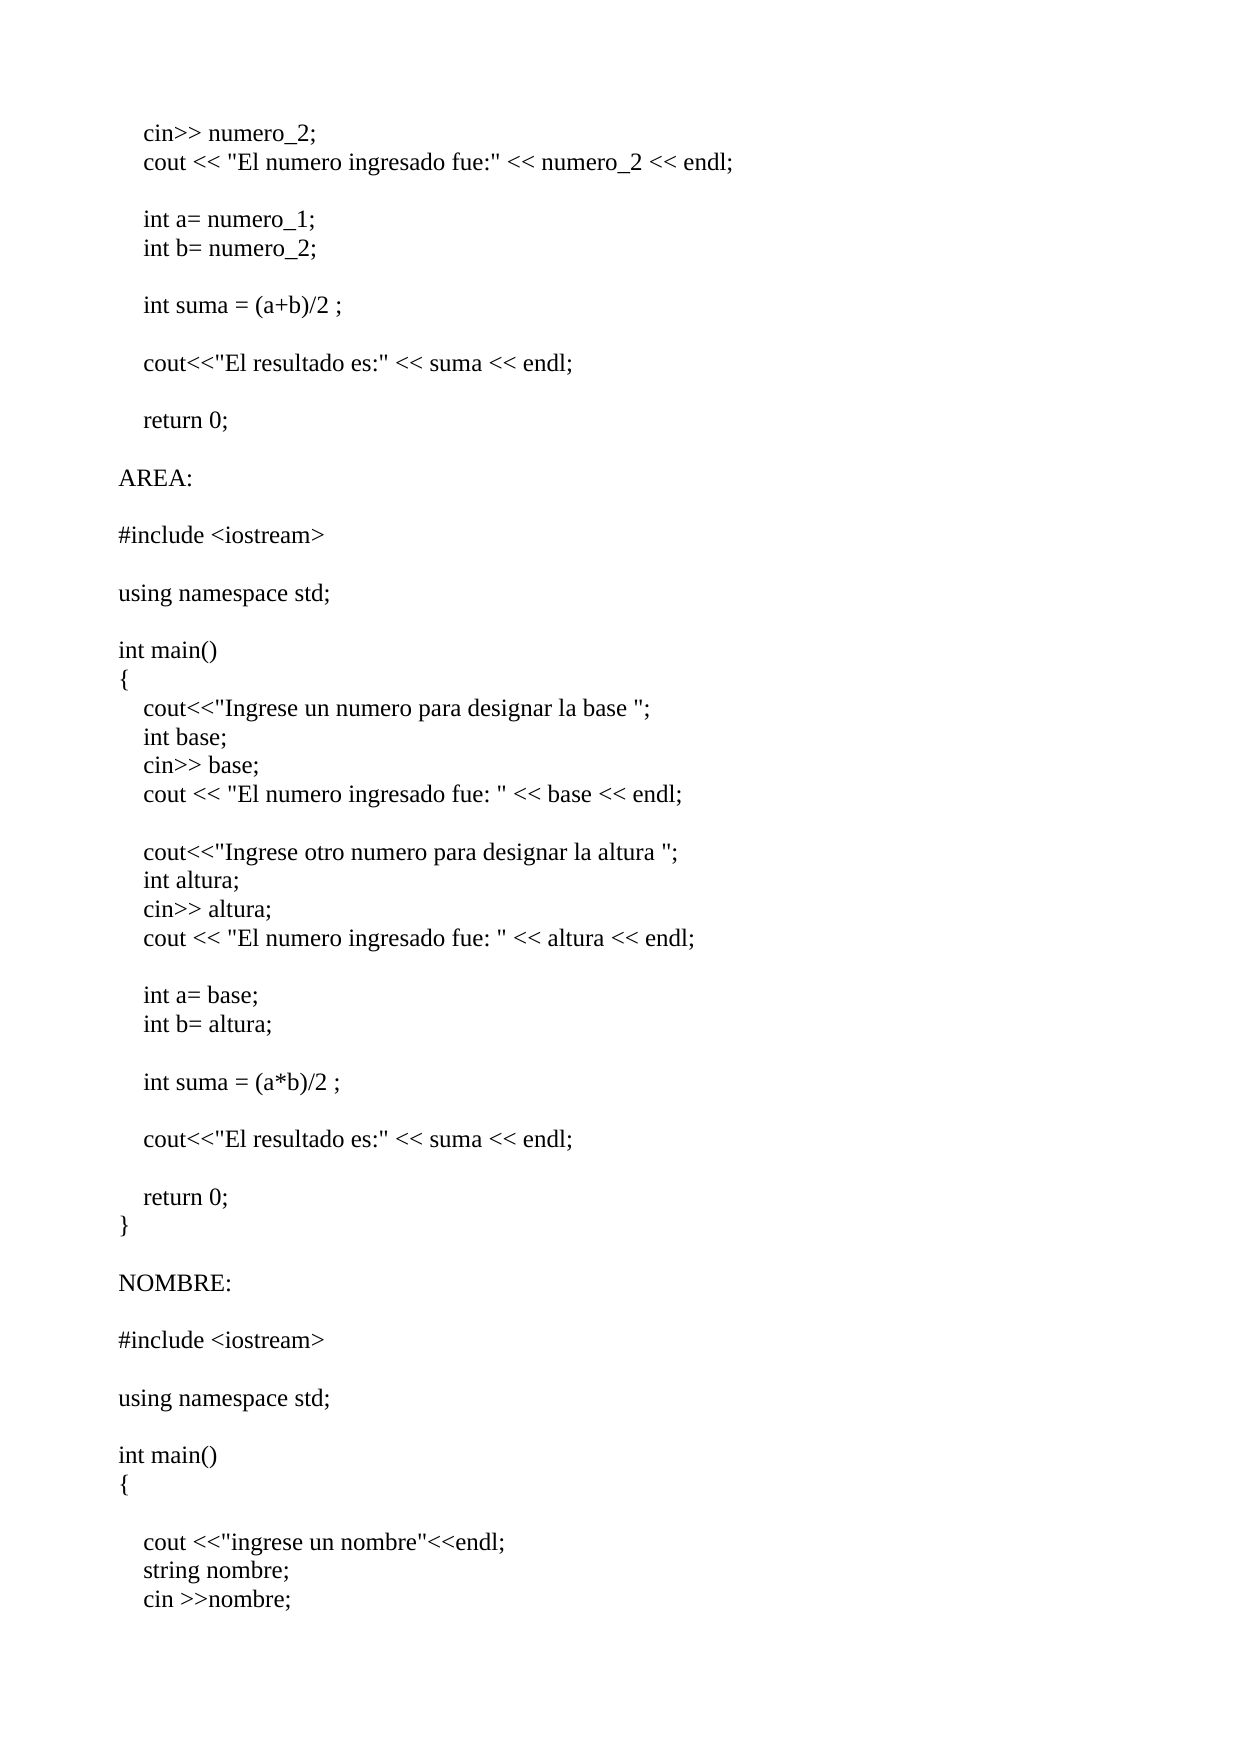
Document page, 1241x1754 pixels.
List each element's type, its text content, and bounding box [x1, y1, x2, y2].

text string nombre; [118, 1556, 1122, 1584]
text cout << "El numero ingresado fue: " << altura << endl; [118, 923, 1122, 952]
text int suma = (a*b)/2 ; [118, 1067, 1122, 1096]
text cout << "El numero ingresado fue: " << base << endl; [118, 779, 1122, 808]
text cout <<"ingrese un nombre"<<endl; [118, 1527, 1122, 1556]
text cout << "El numero ingresado fue:" << numero_2 << endl; [118, 147, 1122, 176]
text int a= numero_1; [118, 204, 1122, 233]
text return 0; [118, 406, 1122, 434]
text int main() [118, 1441, 1122, 1469]
text cin>> altura; [118, 894, 1122, 923]
text int base; [118, 722, 1122, 751]
text { [118, 1469, 1122, 1498]
text int suma = (a+b)/2 ; [118, 291, 1122, 319]
text #include <iostream> [118, 521, 1122, 549]
text #include <iostream> [118, 1326, 1122, 1354]
text using namespace std; [118, 578, 1122, 607]
text cin >>nombre; [118, 1584, 1122, 1613]
text cout<<"El resultado es:" << suma << endl; [118, 1124, 1122, 1153]
text return 0; [118, 1182, 1122, 1211]
text AREA: [118, 463, 1122, 492]
text using namespace std; [118, 1383, 1122, 1412]
text } [118, 1211, 1122, 1239]
text int b= altura; [118, 1009, 1122, 1038]
text cin>> numero_2; [118, 118, 1122, 147]
text { [118, 664, 1122, 693]
text cout<<"Ingrese otro numero para designar la altura "; [118, 837, 1122, 866]
text int main() [118, 636, 1122, 664]
text int altura; [118, 866, 1122, 894]
text NOMBRE: [118, 1268, 1122, 1297]
text cin>> base; [118, 751, 1122, 779]
text cout<<"El resultado es:" << suma << endl; [118, 348, 1122, 377]
text cout<<"Ingrese un numero para designar la base "; [118, 693, 1122, 722]
text int a= base; [118, 981, 1122, 1009]
text int b= numero_2; [118, 233, 1122, 262]
